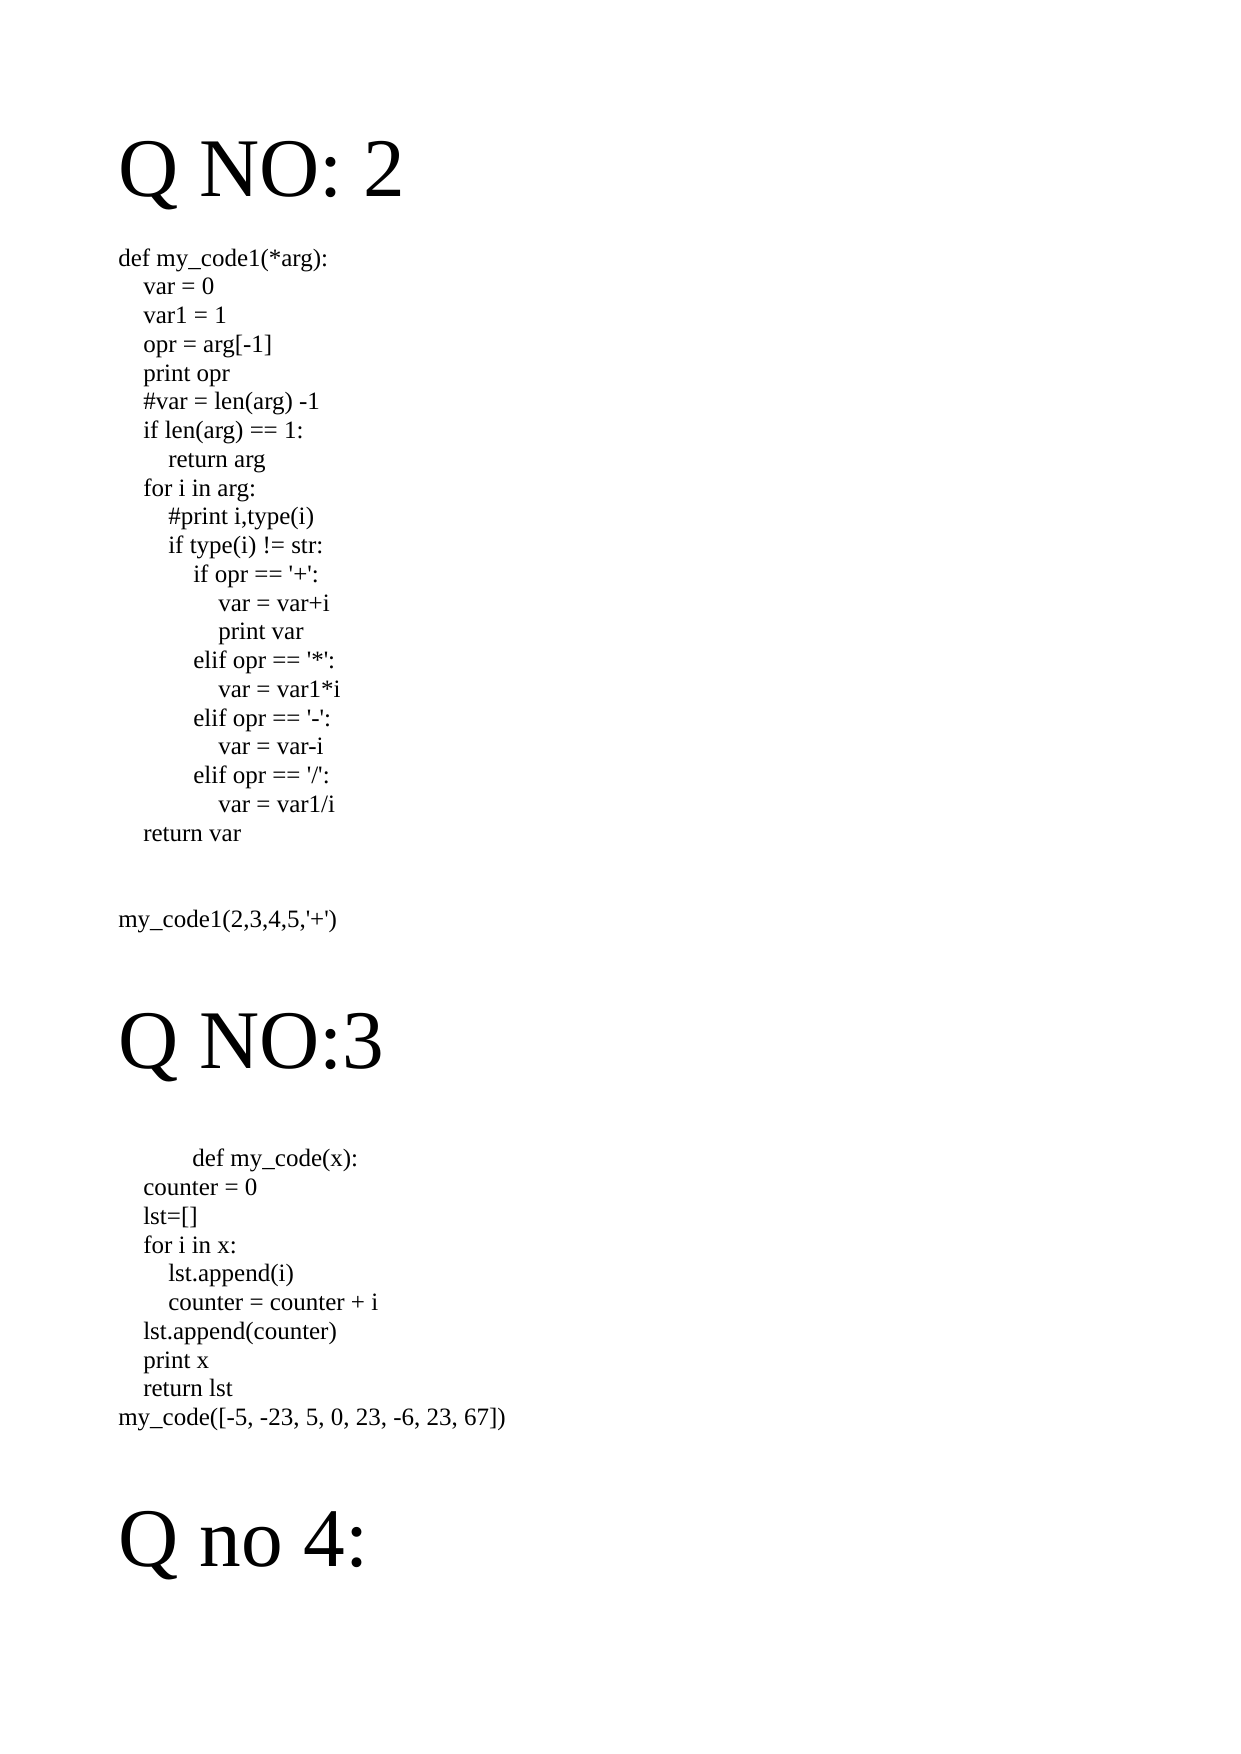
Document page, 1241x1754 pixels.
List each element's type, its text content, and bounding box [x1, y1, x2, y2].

text #print i,type(i) [118, 501, 1122, 530]
text lst.append(i) [118, 1258, 1122, 1287]
text return arg [118, 444, 1122, 473]
text return lst [118, 1373, 1122, 1402]
text var = var1*i [118, 674, 1122, 703]
text print var [118, 616, 1122, 645]
text Q NO:3 [118, 990, 1122, 1086]
text var = var+i [118, 588, 1122, 616]
text print x [118, 1345, 1122, 1373]
text for i in x: [118, 1230, 1122, 1258]
text if opr == '+': [118, 559, 1122, 588]
text print opr [118, 358, 1122, 386]
text lst=[] [118, 1201, 1122, 1230]
text opr = arg[-1] [118, 329, 1122, 358]
text if type(i) != str: [118, 530, 1122, 559]
text elif opr == '/': [118, 760, 1122, 789]
text Q no 4: [118, 1488, 1122, 1584]
text my_code([-5, -23, 5, 0, 23, -6, 23, 67]) [118, 1402, 1122, 1431]
text return var [118, 818, 1122, 846]
text Q NO: 2 [118, 118, 1122, 214]
text def my_code(x): [118, 1143, 1122, 1172]
text var = var-i [118, 731, 1122, 760]
text var = var1/i [118, 789, 1122, 818]
text elif opr == '-': [118, 703, 1122, 731]
text counter = 0 [118, 1172, 1122, 1201]
text def my_code1(*arg): [118, 243, 1122, 271]
text #var = len(arg) -1 [118, 386, 1122, 415]
text lst.append(counter) [118, 1316, 1122, 1345]
text my_code1(2,3,4,5,'+') [118, 904, 1122, 933]
text for i in arg: [118, 473, 1122, 501]
text counter = counter + i [118, 1287, 1122, 1316]
text var1 = 1 [118, 300, 1122, 329]
text if len(arg) == 1: [118, 415, 1122, 444]
text var = 0 [118, 271, 1122, 300]
text elif opr == '*': [118, 645, 1122, 674]
